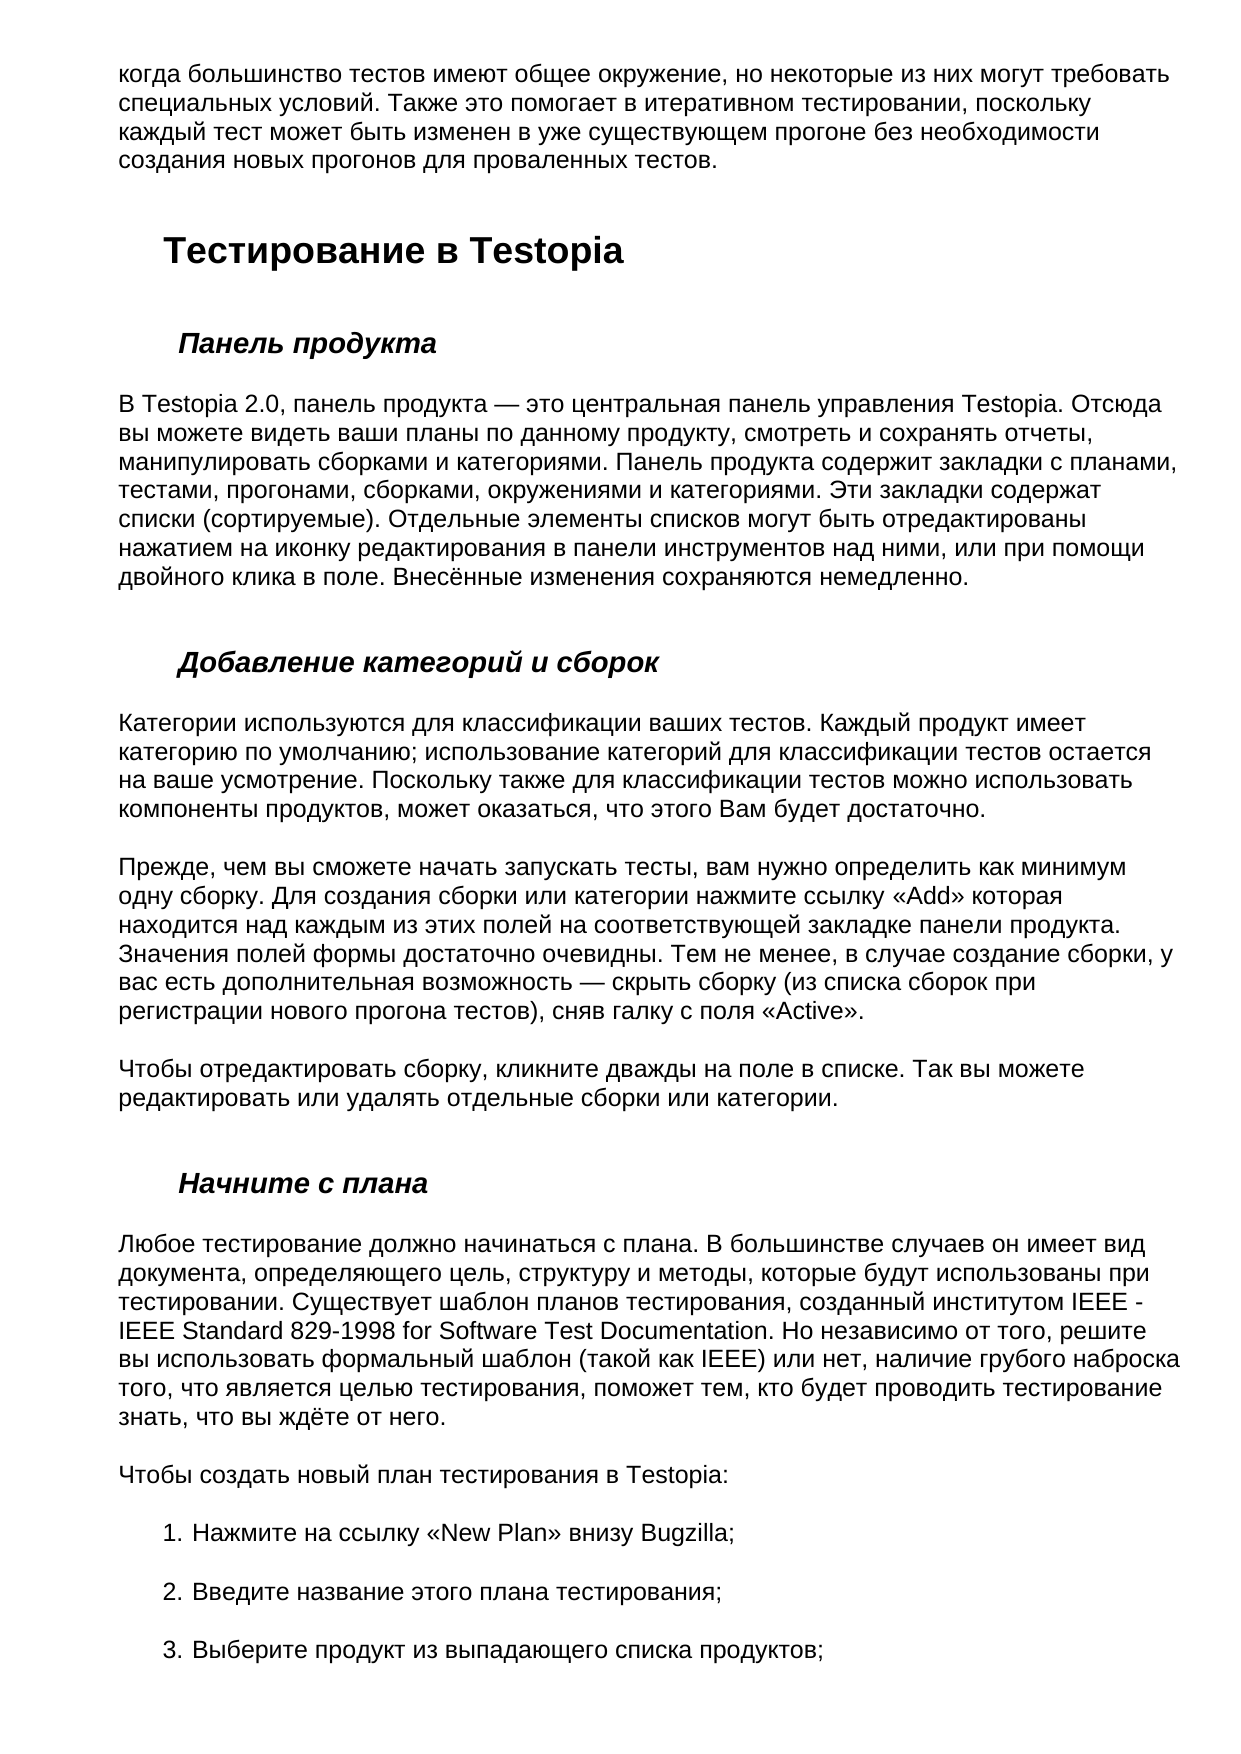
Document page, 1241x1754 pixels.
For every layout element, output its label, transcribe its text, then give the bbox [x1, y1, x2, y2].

subtitle Панель продукта [118, 326, 1181, 360]
list Введите название этого плана тестирования; [162, 1577, 1181, 1605]
text Категории используются для классификации ваших тестов. Каждый продукт имеет категорию по умолчанию; использование категорий для классификации тестов остается на ваше усмотрение. Поскольку также для классификации тестов можно использовать компоненты продуктов, может оказаться, что этого Вам будет достаточно. [118, 708, 1181, 823]
text В Testopia 2.0, панель продукта — это центральная панель управления Testopia. Отсюда вы можете видеть ваши планы по данному продукту, смотреть и сохранять отчеты, манипулировать сборками и категориями. Панель продукта содержит закладки с планами, тестами, прогонами, сборками, окружениями и категориями. Эти закладки содержат списки (сортируемые). Отдельные элементы списков могут быть отредактированы нажатием на иконку редактирования в панели инструментов над ними, или при помощи двойного клика в поле. Внесённые изменения сохраняются немедленно. [118, 389, 1181, 590]
subtitle Добавление категорий и сборок [118, 645, 1181, 678]
list Нажмите на ссылку «New Plan» внизу Bugzilla; [162, 1518, 1181, 1547]
subtitle Начните с плана [118, 1166, 1181, 1200]
subtitle Тестирование в Testopia [118, 228, 1181, 272]
text Прежде, чем вы сможете начать запускать тесты, вам нужно определить как минимум одну сборку. Для создания сборки или категории нажмите ссылку «Add» которая находится над каждым из этих полей на соответствующей закладке панели продукта. Значения полей формы достаточно очевидны. Тем не менее, в случае создание сборки, у вас есть дополнительная возможность — скрыть сборку (из списка сборок при регистрации нового прогона тестов), сняв галку с поля «Active». [118, 852, 1181, 1025]
text Чтобы отредактировать сборку, кликните дважды на поле в списке. Так вы можете редактировать или удалять отдельные сборки или категории. [118, 1054, 1181, 1112]
text Чтобы создать новый план тестирования в Testopia: [118, 1460, 1181, 1489]
text Любое тестирование должно начинаться с плана. В большинстве случаев он имеет вид документа, определяющего цель, структуру и методы, которые будут использованы при тестировании. Существует шаблон планов тестирования, созданный институтом IEEE - IEEE Standard 829-1998 for Software Test Documentation. Но независимо от того, решите вы использовать формальный шаблон (такой как IEEE) или нет, наличие грубого наброска того, что является целью тестирования, поможет тем, кто будет проводить тестирование знать, что вы ждёте от него. [118, 1229, 1181, 1431]
list Выберите продукт из выпадающего списка продуктов; [162, 1635, 1181, 1663]
text когда большинство тестов имеют общее окружение, но некоторые из них могут требовать специальных условий. Также это помогает в итеративном тестировании, поскольку каждый тест может быть изменен в уже существующем прогоне без необходимости создания новых прогонов для проваленных тестов. [118, 59, 1181, 174]
